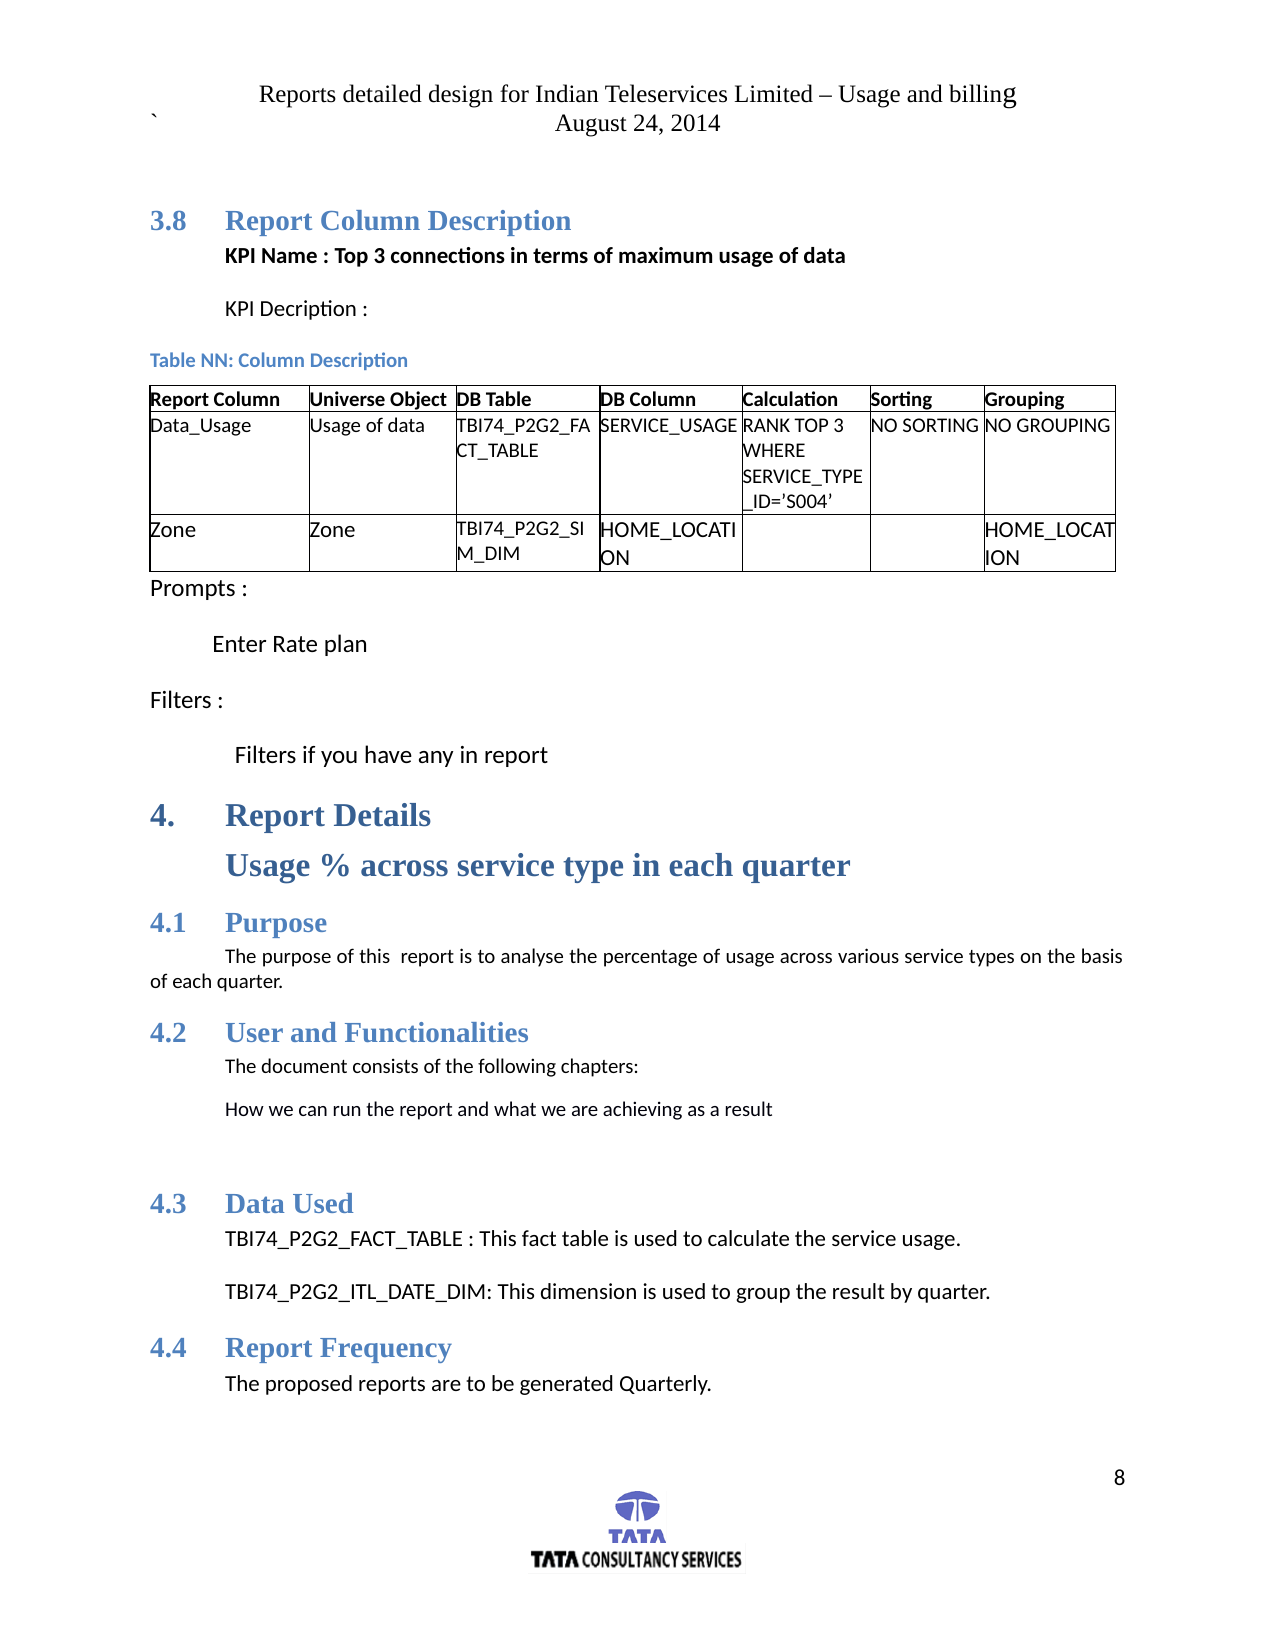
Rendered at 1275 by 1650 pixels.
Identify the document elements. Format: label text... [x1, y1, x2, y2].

table_cell SERVICE_USAGE [601, 412, 742, 514]
table_header DB Column [601, 386, 742, 411]
text Prompts : [150, 572, 1125, 603]
table_cell TBI74_P2G2_FACT_TABLE [457, 412, 599, 514]
text The proposed reports are to be generated Quarterly. [210, 1369, 1125, 1397]
table_header Grouping [985, 386, 1115, 411]
table_header Sorting [871, 386, 984, 411]
table_cell [743, 515, 870, 571]
text TBI74_P2G2_FACT_TABLE : This fact table is used to calculate the service usage. [210, 1224, 1125, 1252]
table_cell NO SORTING [871, 412, 984, 514]
subtitle Usage % across service type in each quarter [150, 846, 1125, 884]
table_cell NO GROUPING [985, 412, 1115, 514]
picture [528, 1490, 747, 1575]
text Filters if you have any in report [150, 739, 1125, 770]
subtitle 4.1 Purpose [150, 905, 1125, 938]
table_header Report Column [151, 386, 309, 411]
table_cell HOME_LOCATION [601, 515, 742, 571]
title Table NN: Column Description [150, 348, 1125, 373]
table_cell [871, 515, 984, 571]
text The purpose of this report is to analyse the percentage of usage across various service types on the basis of each quarter. [150, 943, 1125, 994]
subtitle 3.8 Report Column Description [150, 203, 1125, 237]
subtitle 4. Report Details [150, 795, 1125, 834]
text TBI74_P2G2_ITL_DATE_DIM: This dimension is used to group the result by quarter. [210, 1277, 1125, 1306]
subtitle 4.2 User and Functionalities [150, 1015, 1125, 1048]
subtitle 4.3 Data Used [150, 1186, 1125, 1219]
text Filters : [150, 684, 1125, 714]
table_cell Zone [151, 515, 309, 571]
table_header Universe Object [310, 386, 456, 411]
text Enter Rate plan [150, 628, 1125, 658]
text The document consists of the following chapters: [150, 1053, 1125, 1079]
table_header Calculation [743, 386, 870, 411]
table_header DB Table [457, 386, 599, 411]
text How we can run the report and what we are achieving as a result [150, 1097, 1125, 1122]
table_cell RANK TOP 3 WHERE SERVICE_TYPE_ID=’S004’ [743, 412, 870, 514]
text KPI Decription : [150, 294, 1125, 323]
table_cell Data_Usage [151, 412, 309, 514]
subtitle 4.4 Report Frequency [150, 1331, 1125, 1364]
text KPI Name : Top 3 connections in terms of maximum usage of data [150, 242, 1125, 269]
table_cell TBI74_P2G2_SIM_DIM [457, 515, 599, 571]
table_cell HOME_LOCATION [985, 515, 1115, 571]
table_cell Usage of data [310, 412, 456, 514]
table_cell Zone [310, 515, 456, 571]
